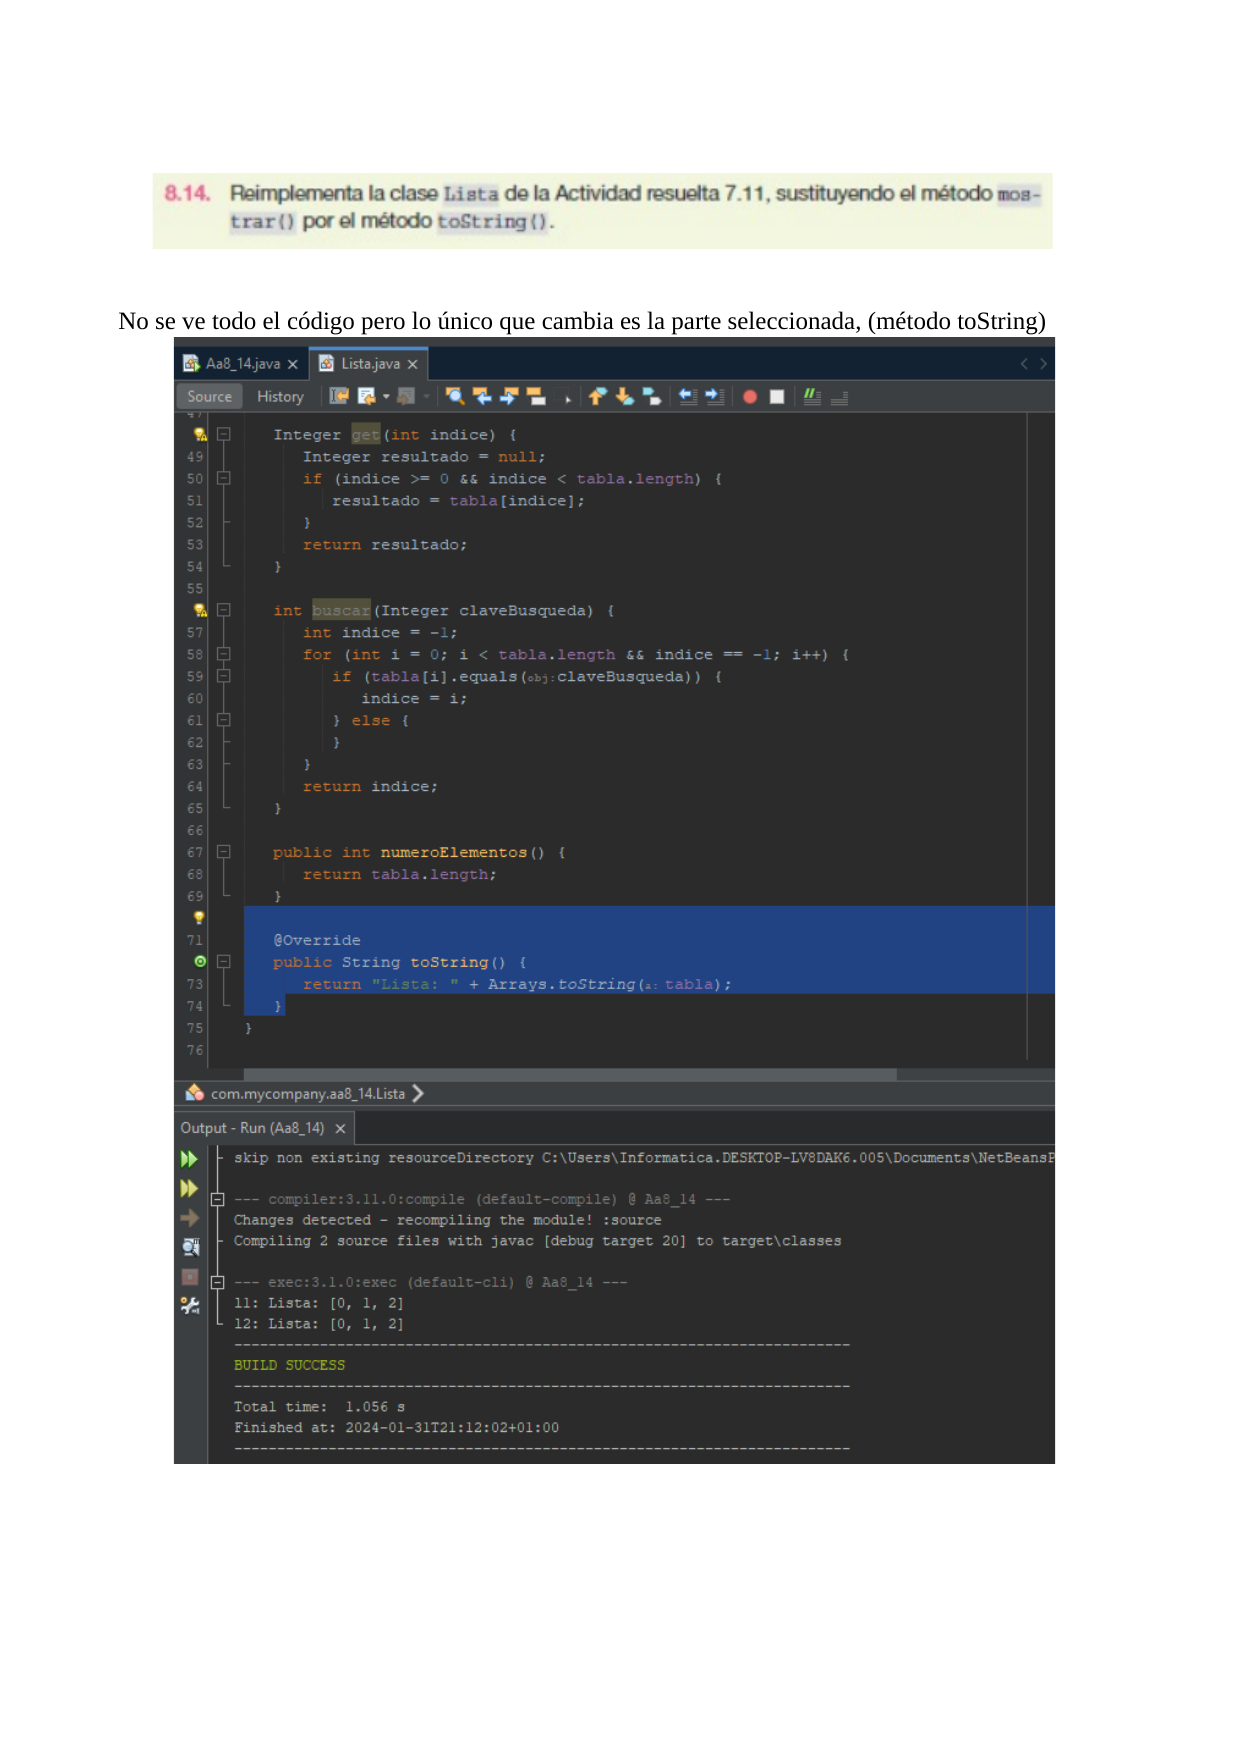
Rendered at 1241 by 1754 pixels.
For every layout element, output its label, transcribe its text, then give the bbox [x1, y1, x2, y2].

text No se ve todo el código pero lo único que cambia es la parte seleccionada, (método toString) [118, 306, 1122, 334]
picture [152, 173, 1053, 249]
picture [173, 337, 1055, 1464]
